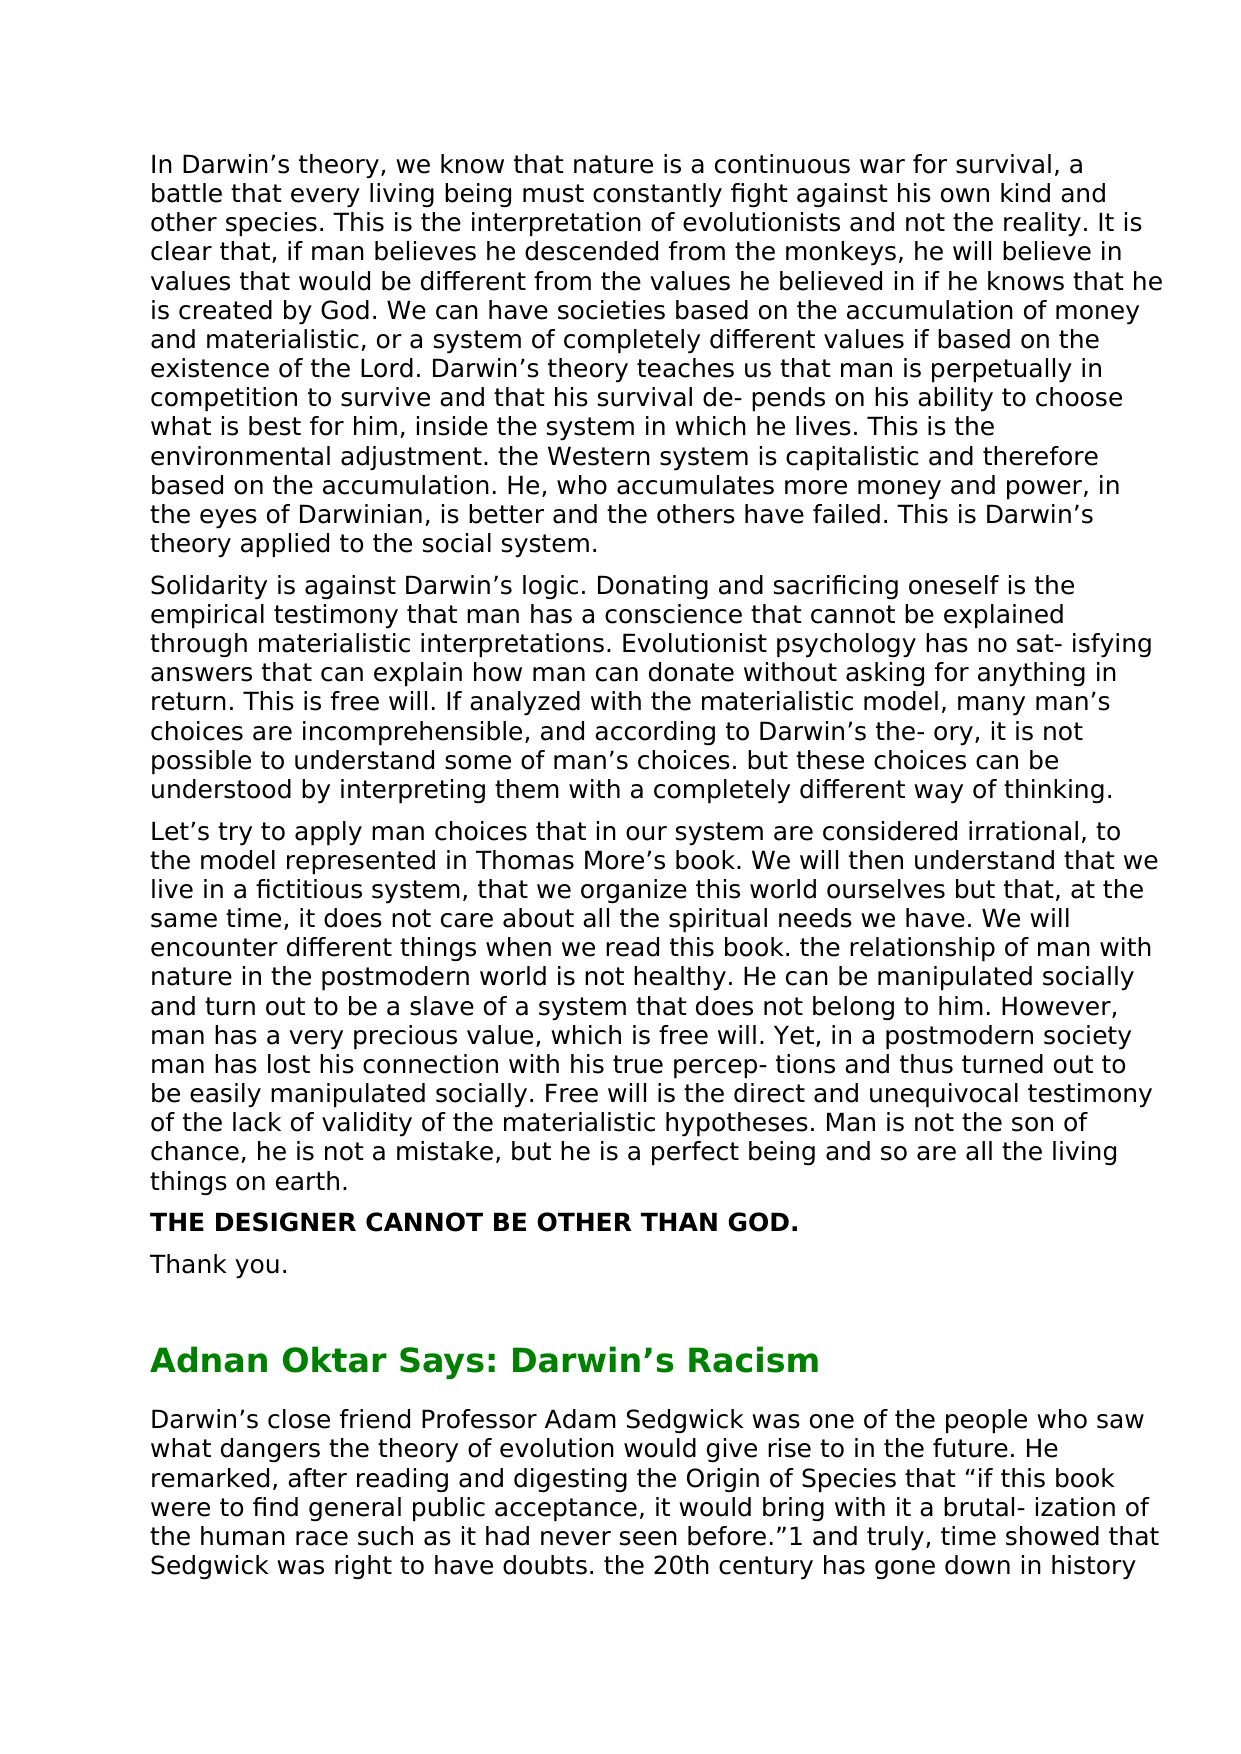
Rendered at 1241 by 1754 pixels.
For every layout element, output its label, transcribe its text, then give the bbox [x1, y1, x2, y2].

text THE DESIGNER CANNOT BE OTHER THAN GOD. [150, 1208, 1165, 1237]
text Let’s try to apply man choices that in our system are considered irrational, to the model represented in Thomas More’s book. We will then understand that we live in a fictitious system, that we organize this world ourselves but that, at the same time, it does not care about all the spiritual needs we have. We will encounter different things when we read this book. the relationship of man with nature in the postmodern world is not healthy. He can be manipulated socially and turn out to be a slave of a system that does not belong to him. However, man has a very precious value, which is free will. Yet, in a postmodern society man has lost his connection with his true percep- tions and thus turned out to be easily manipulated socially. Free will is the direct and unequivocal testimony of the lack of validity of the materialistic hypotheses. Man is not the son of chance, he is not a mistake, but he is a perfect being and so are all the living things on earth. [150, 817, 1165, 1196]
subtitle Adnan Oktar Says: Darwin’s Racism [150, 1342, 1165, 1381]
text Darwin’s close friend Professor Adam Sedgwick was one of the people who saw what dangers the theory of evolution would give rise to in the future. He remarked, after reading and digesting the Origin of Species that “if this book were to find general public acceptance, it would bring with it a brutal- ization of the human race such as it had never seen before.”1 and truly, time showed that Sedgwick was right to have doubts. the 20th century has gone down in history [150, 1406, 1165, 1581]
text In Darwin’s theory, we know that nature is a continuous war for survival, a battle that every living being must constantly fight against his own kind and other species. This is the interpretation of evolutionists and not the reality. It is clear that, if man believes he descended from the monkeys, he will believe in values that would be different from the values he believed in if he knows that he is created by God. We can have societies based on the accumulation of money and materialistic, or a system of completely different values if based on the existence of the Lord. Darwin’s theory teaches us that man is perpetually in competition to survive and that his survival de- pends on his ability to choose what is best for him, inside the system in which he lives. This is the environmental adjustment. the Western system is capitalistic and therefore based on the accumulation. He, who accumulates more money and power, in the eyes of Darwinian, is better and the others have failed. This is Darwin’s theory applied to the social system. [150, 150, 1165, 558]
text Thank you. [150, 1250, 1165, 1279]
text Solidarity is against Darwin’s logic. Donating and sacrificing oneself is the empirical testimony that man has a conscience that cannot be explained through materialistic interpretations. Evolutionist psychology has no sat- isfying answers that can explain how man can donate without asking for anything in return. This is free will. If analyzed with the materialistic model, many man’s choices are incomprehensible, and according to Darwin’s the- ory, it is not possible to understand some of man’s choices. but these choices can be understood by interpreting them with a completely different way of thinking. [150, 571, 1165, 804]
